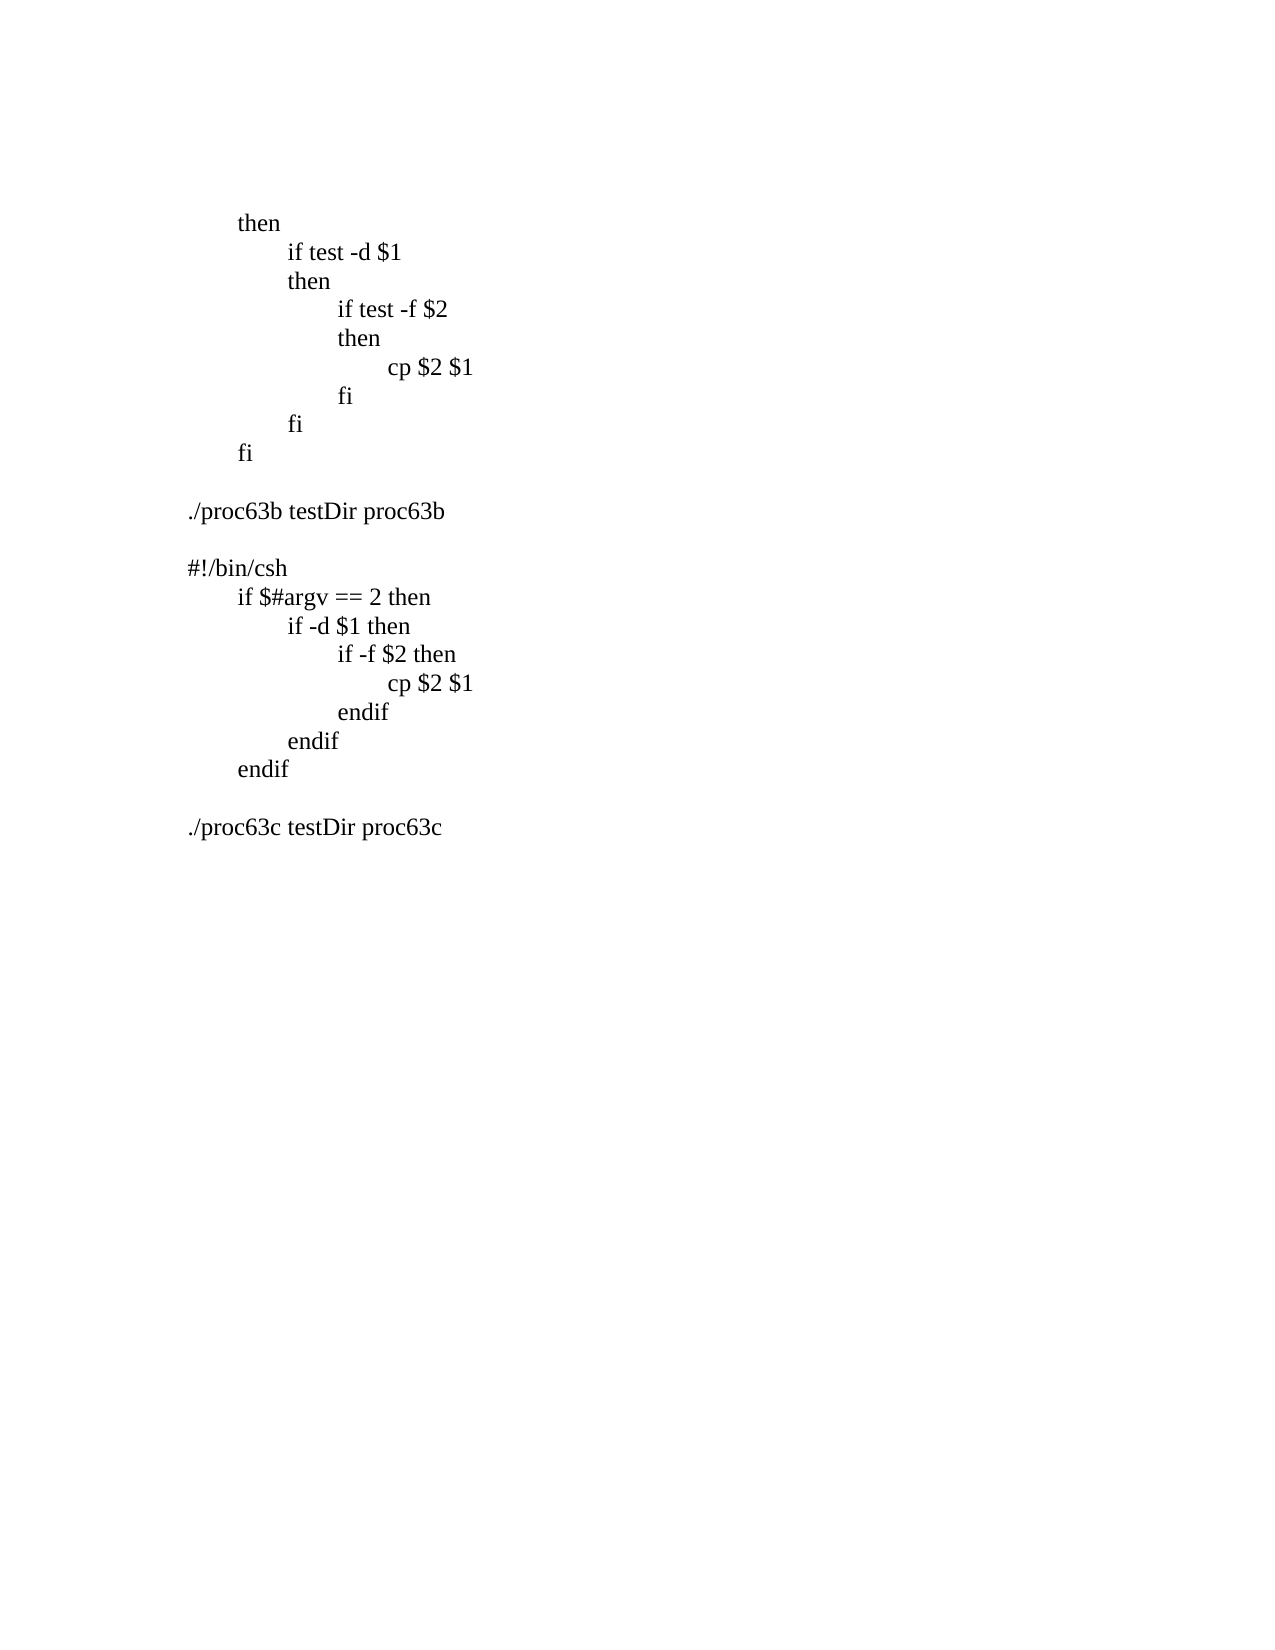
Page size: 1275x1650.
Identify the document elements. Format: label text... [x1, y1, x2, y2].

text endif [187, 754, 1087, 783]
text then [187, 266, 1087, 294]
text then [187, 323, 1087, 352]
text #!/bin/csh [187, 553, 1087, 582]
text if -f $2 then [187, 639, 1087, 668]
text cp $2 $1 [187, 352, 1087, 381]
text ./proc63b testDir proc63b [187, 496, 1087, 524]
text ./proc63c testDir proc63c [187, 812, 1087, 841]
text fi [187, 409, 1087, 438]
text fi [187, 438, 1087, 467]
text endif [187, 697, 1087, 726]
text if test -f $2 [187, 294, 1087, 323]
text then [187, 208, 1087, 237]
text fi [187, 381, 1087, 409]
text if test -d $1 [187, 237, 1087, 266]
text if -d $1 then [187, 611, 1087, 639]
text endif [187, 726, 1087, 754]
text if $#argv == 2 then [187, 582, 1087, 611]
text cp $2 $1 [187, 668, 1087, 697]
